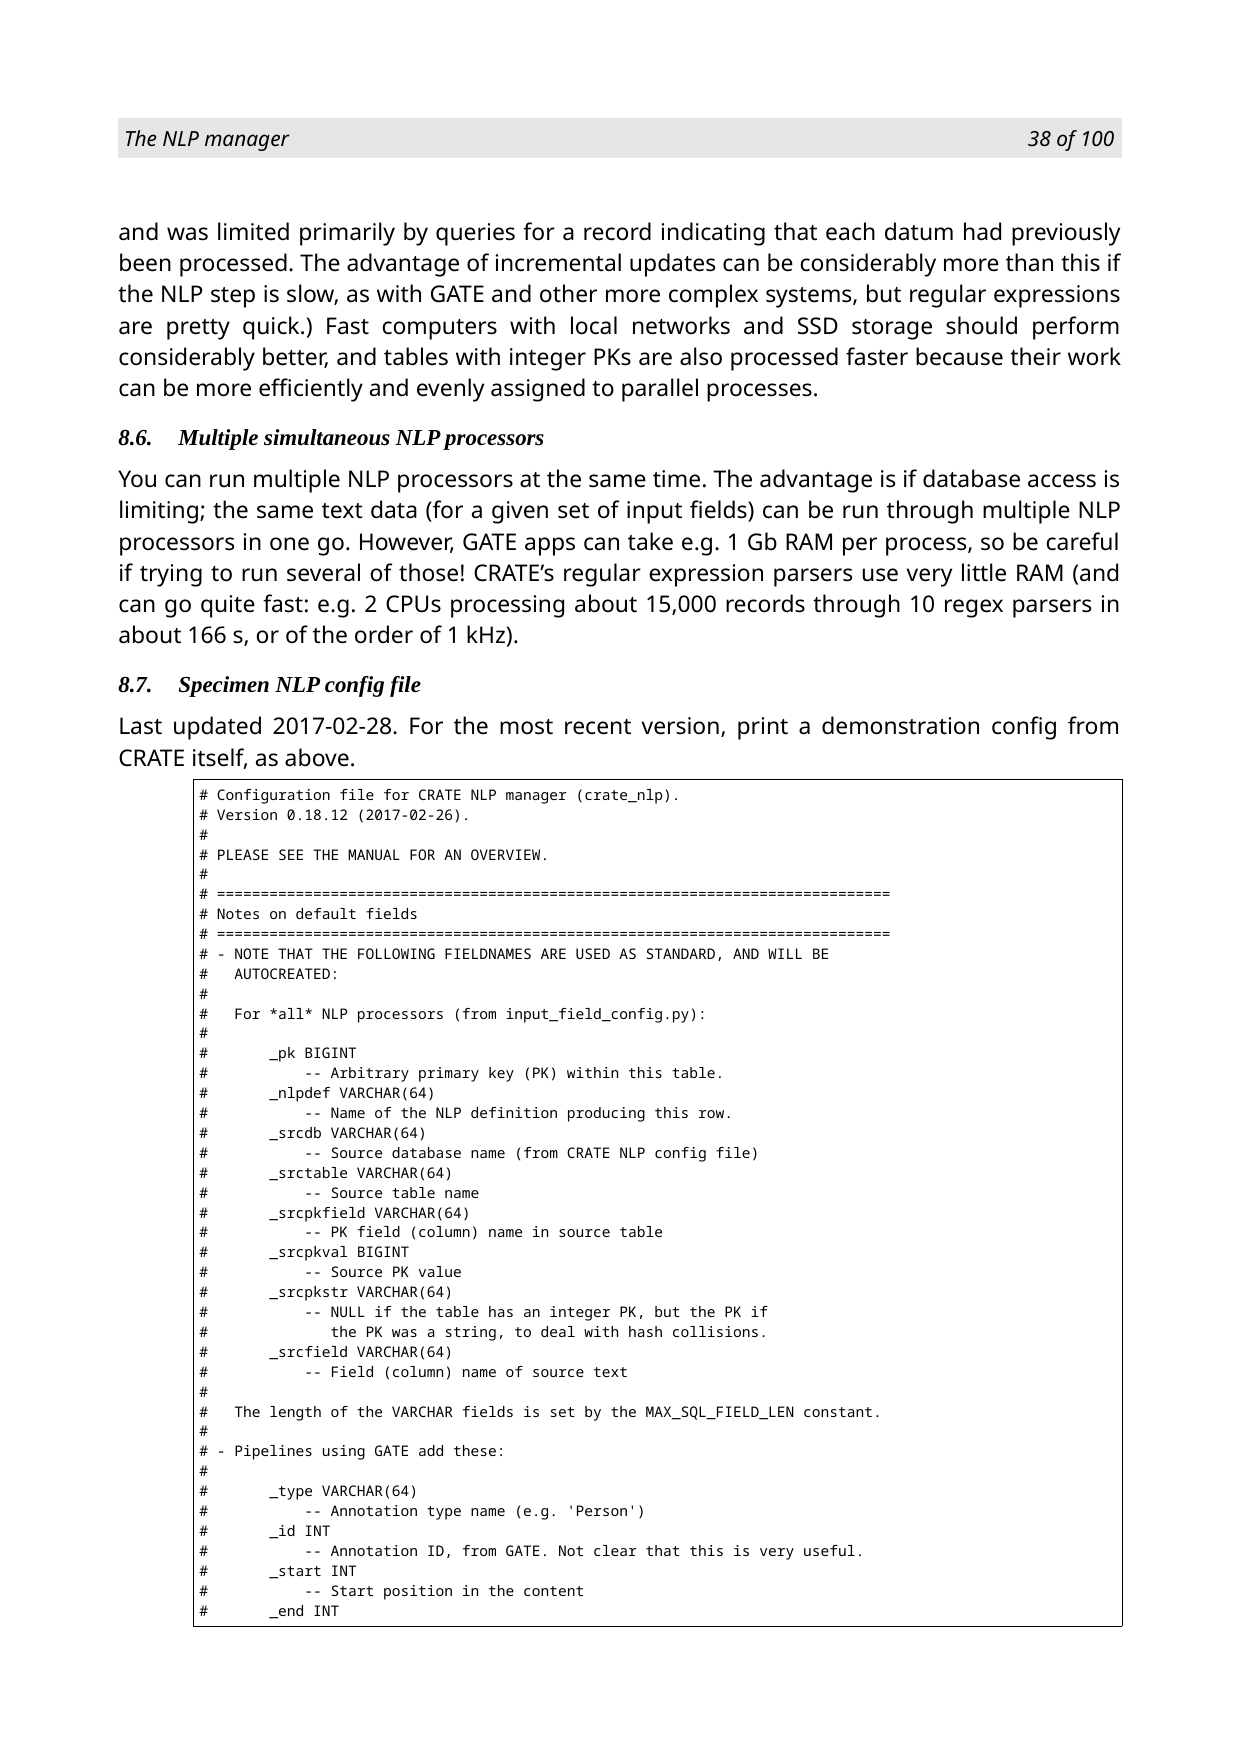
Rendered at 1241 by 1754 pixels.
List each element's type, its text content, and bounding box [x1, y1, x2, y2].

subtitle Specimen NLP config file [118, 671, 1122, 698]
subtitle Multiple simultaneous NLP processors [118, 424, 1122, 451]
table_header # Configuration file for CRATE NLP manager (crate_nlp). # Version 0.18.12 (2017-02-26). # # PLEASE SEE THE MANUAL FOR AN OVERVIEW. # # ============================================================================= # Notes on default fields # ============================================================================= # - NOTE THAT THE FOLLOWING FIELDNAMES ARE USED AS STANDARD, AND WILL BE # AUTOCREATED: # # For *all* NLP processors (from input_field_config.py): # # _pk BIGINT # -- Arbitrary primary key (PK) within this table. # _nlpdef VARCHAR(64) # -- Name of the NLP definition producing this row. # _srcdb VARCHAR(64) # -- Source database name (from CRATE NLP config file) # _srctable VARCHAR(64) # -- Source table name # _srcpkfield VARCHAR(64) # -- PK field (column) name in source table # _srcpkval BIGINT # -- Source PK value # _srcpkstr VARCHAR(64) # -- NULL if the table has an integer PK, but the PK if # the PK was a string, to deal with hash collisions. # _srcfield VARCHAR(64) # -- Field (column) name of source text # # The length of the VARCHAR fields is set by the MAX_SQL_FIELD_LEN constant. # # - Pipelines using GATE add these: # # _type VARCHAR(64) # -- Annotation type name (e.g. 'Person') # _id INT # -- Annotation ID, from GATE. Not clear that this is very useful. # _start INT # -- Start position in the content # _end INT [194, 780, 1122, 1626]
text Last updated 2017-02-28. For the most recent version, print a demonstration config from CRATE itself, as above. [118, 710, 1122, 773]
text and was limited primarily by queries for a record indicating that each datum had previously been processed. The advantage of incremental updates can be considerably more than this if the NLP step is slow, as with GATE and other more complex systems, but regular expressions are pretty quick.) Fast computers with local networks and SSD storage should perform considerably better, and tables with integer PKs are also processed faster because their work can be more efficiently and evenly assigned to parallel processes. [118, 216, 1122, 403]
text You can run multiple NLP processors at the same time. The advantage is if database access is limiting; the same text data (for a given set of input fields) can be run through multiple NLP processors in one go. However, GATE apps can take e.g. 1 Gb RAM per process, so be careful if trying to run several of those! CRATE’s regular expression parsers use very little RAM (and can go quite fast: e.g. 2 CPUs processing about 15,000 records through 10 regex parsers in about 166 s, or of the order of 1 kHz). [118, 463, 1122, 651]
